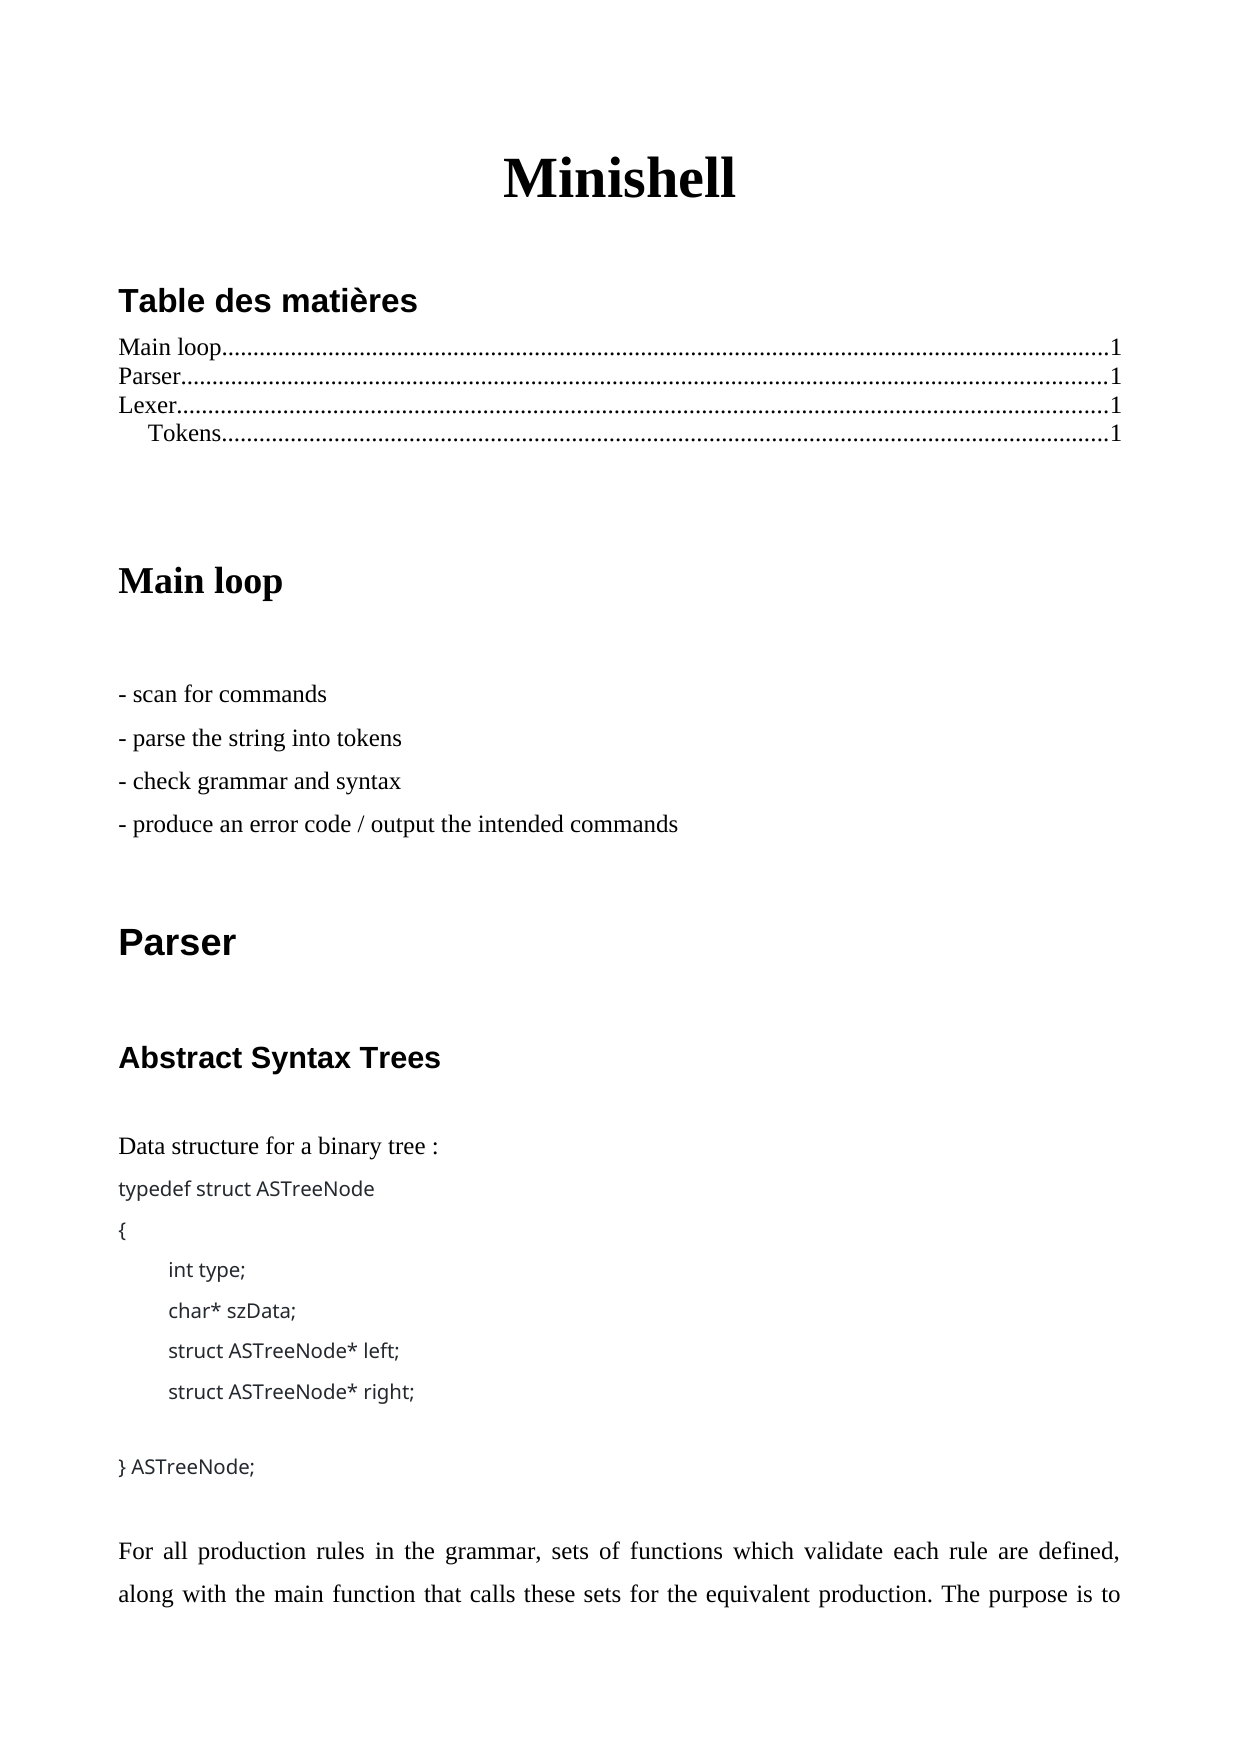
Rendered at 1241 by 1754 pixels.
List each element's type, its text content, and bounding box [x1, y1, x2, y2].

text typedef struct ASTreeNode [118, 1174, 1122, 1202]
text - scan for commands [118, 679, 1122, 708]
text Parser 1 [118, 361, 1122, 390]
subtitle Table des matières [118, 281, 1122, 320]
text Tokens 1 [148, 418, 1122, 447]
text struct ASTreeNode* right; [118, 1378, 1122, 1406]
subtitle Main loop [118, 558, 1122, 602]
text int type; [118, 1256, 1122, 1284]
text For all production rules in the grammar, sets of functions which validate each rule are defined, along with the main function that calls these sets for the equivalent production. The purpose is to [118, 1536, 1122, 1608]
text } ASTreeNode; [118, 1453, 1122, 1480]
text Lexer 1 [118, 390, 1122, 418]
subtitle Abstract Syntax Trees [118, 1040, 1122, 1076]
text Main loop 1 [118, 332, 1122, 361]
text - check grammar and syntax [118, 766, 1122, 794]
text { [118, 1216, 1122, 1243]
title Minishell [118, 143, 1122, 210]
text - produce an error code / output the intended commands [118, 809, 1122, 838]
text Data structure for a binary tree : [118, 1131, 1122, 1160]
subtitle Parser [118, 920, 1122, 964]
text struct ASTreeNode* left; [118, 1337, 1122, 1365]
text char* szData; [118, 1297, 1122, 1324]
text - parse the string into tokens [118, 723, 1122, 751]
